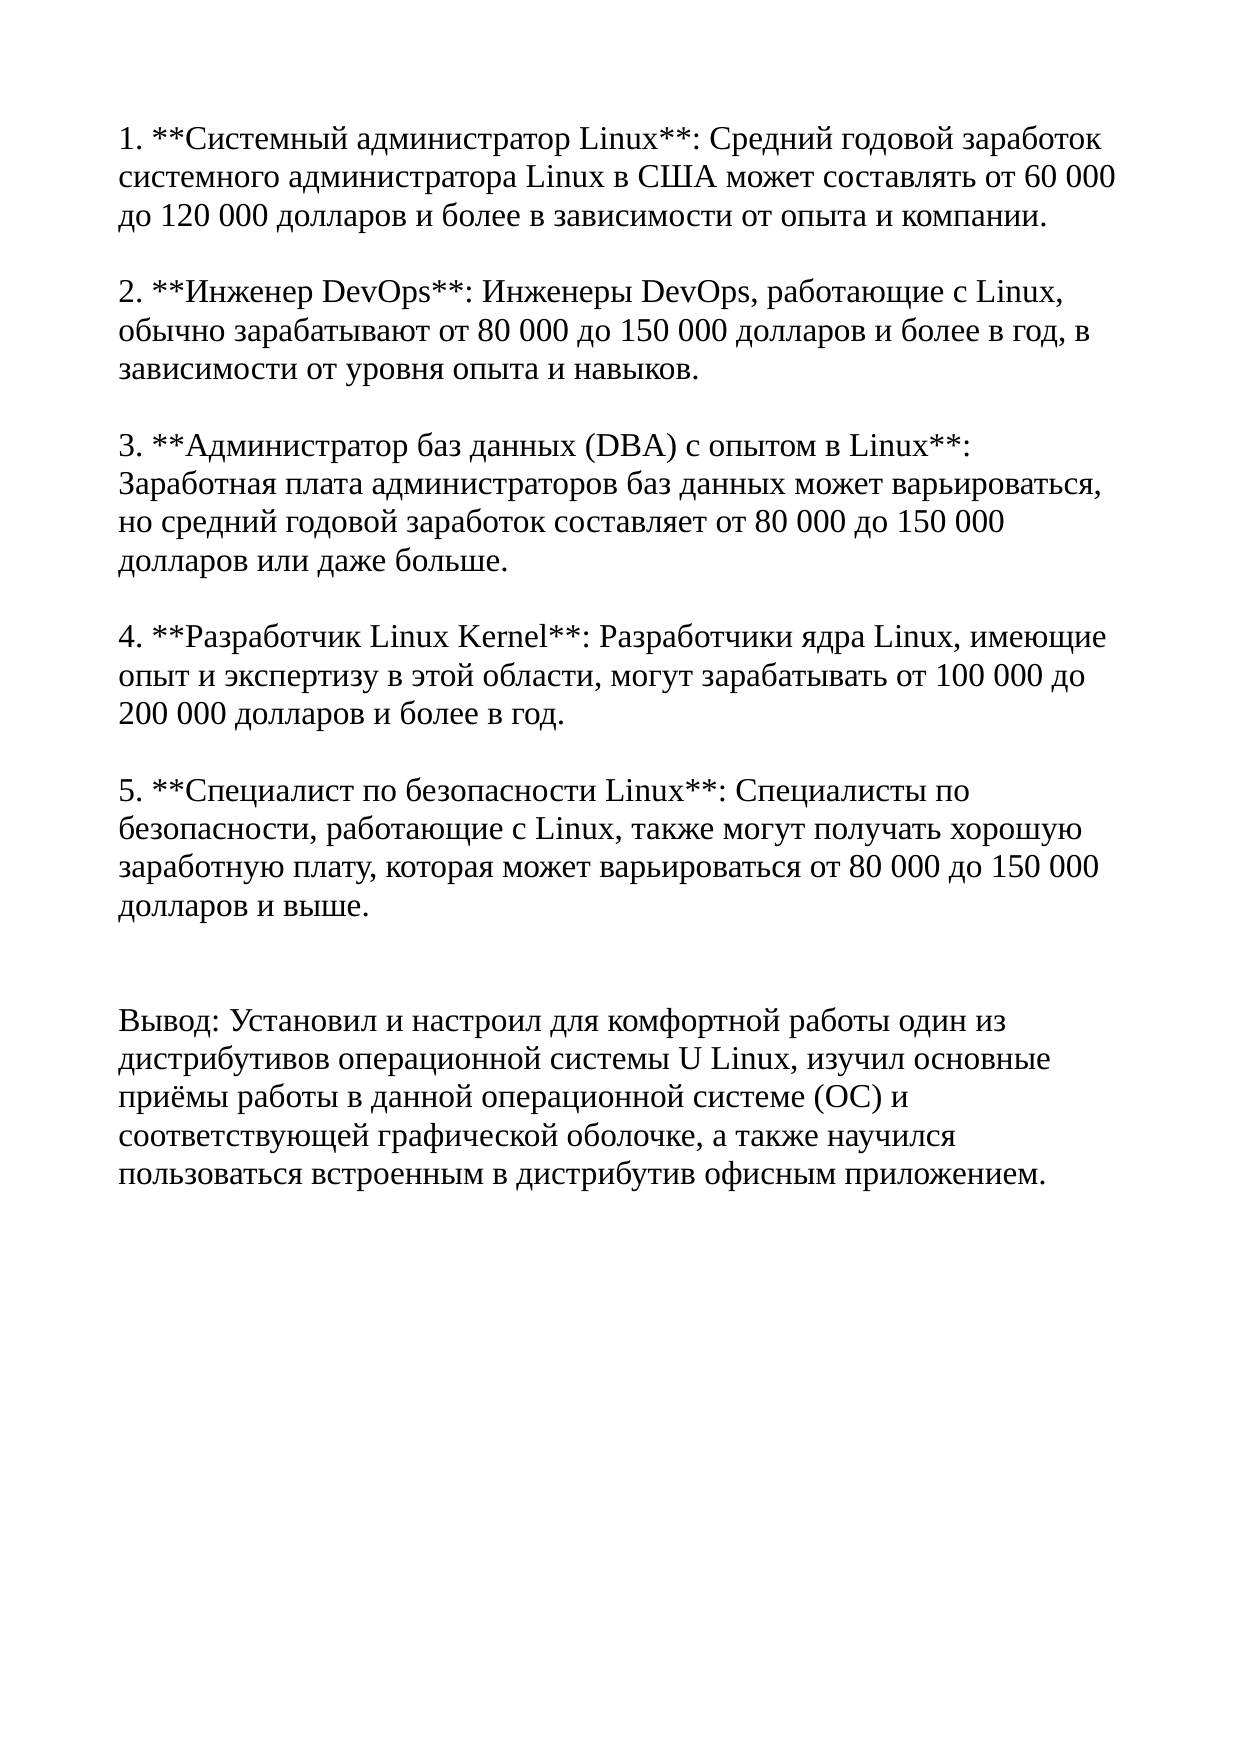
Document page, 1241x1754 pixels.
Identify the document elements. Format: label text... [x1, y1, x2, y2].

text 1. **Системный администратор Linux**: Средний годовой заработок системного администратора Linux в США может составлять от 60 000 до 120 000 долларов и более в зависимости от опыта и компании. [118, 118, 1122, 233]
text 5. **Специалист по безопасности Linux**: Специалисты по безопасности, работающие с Linux, также могут получать хорошую заработную плату, которая может варьироваться от 80 000 до 150 000 долларов и выше. [118, 770, 1122, 923]
text 2. **Инженер DevOps**: Инженеры DevOps, работающие с Linux, обычно зарабатывают от 80 000 до 150 000 долларов и более в год, в зависимости от уровня опыта и навыков. [118, 271, 1122, 386]
text Вывод: Установил и настроил для комфортной работы один из дистрибутивов операционной системы U Linux, изучил основные приёмы работы в данной операционной системе (ОС) и соответствующей графической оболочке, а также научился пользоваться встроенным в дистрибутив офисным приложением. [118, 1000, 1122, 1191]
text 3. **Администратор баз данных (DBA) с опытом в Linux**: Заработная плата администраторов баз данных может варьироваться, но средний годовой заработок составляет от 80 000 до 150 000 долларов или даже больше. [118, 425, 1122, 578]
text 4. **Разработчик Linux Kernel**: Разработчики ядра Linux, имеющие опыт и экспертизу в этой области, могут зарабатывать от 100 000 до 200 000 долларов и более в год. [118, 616, 1122, 731]
